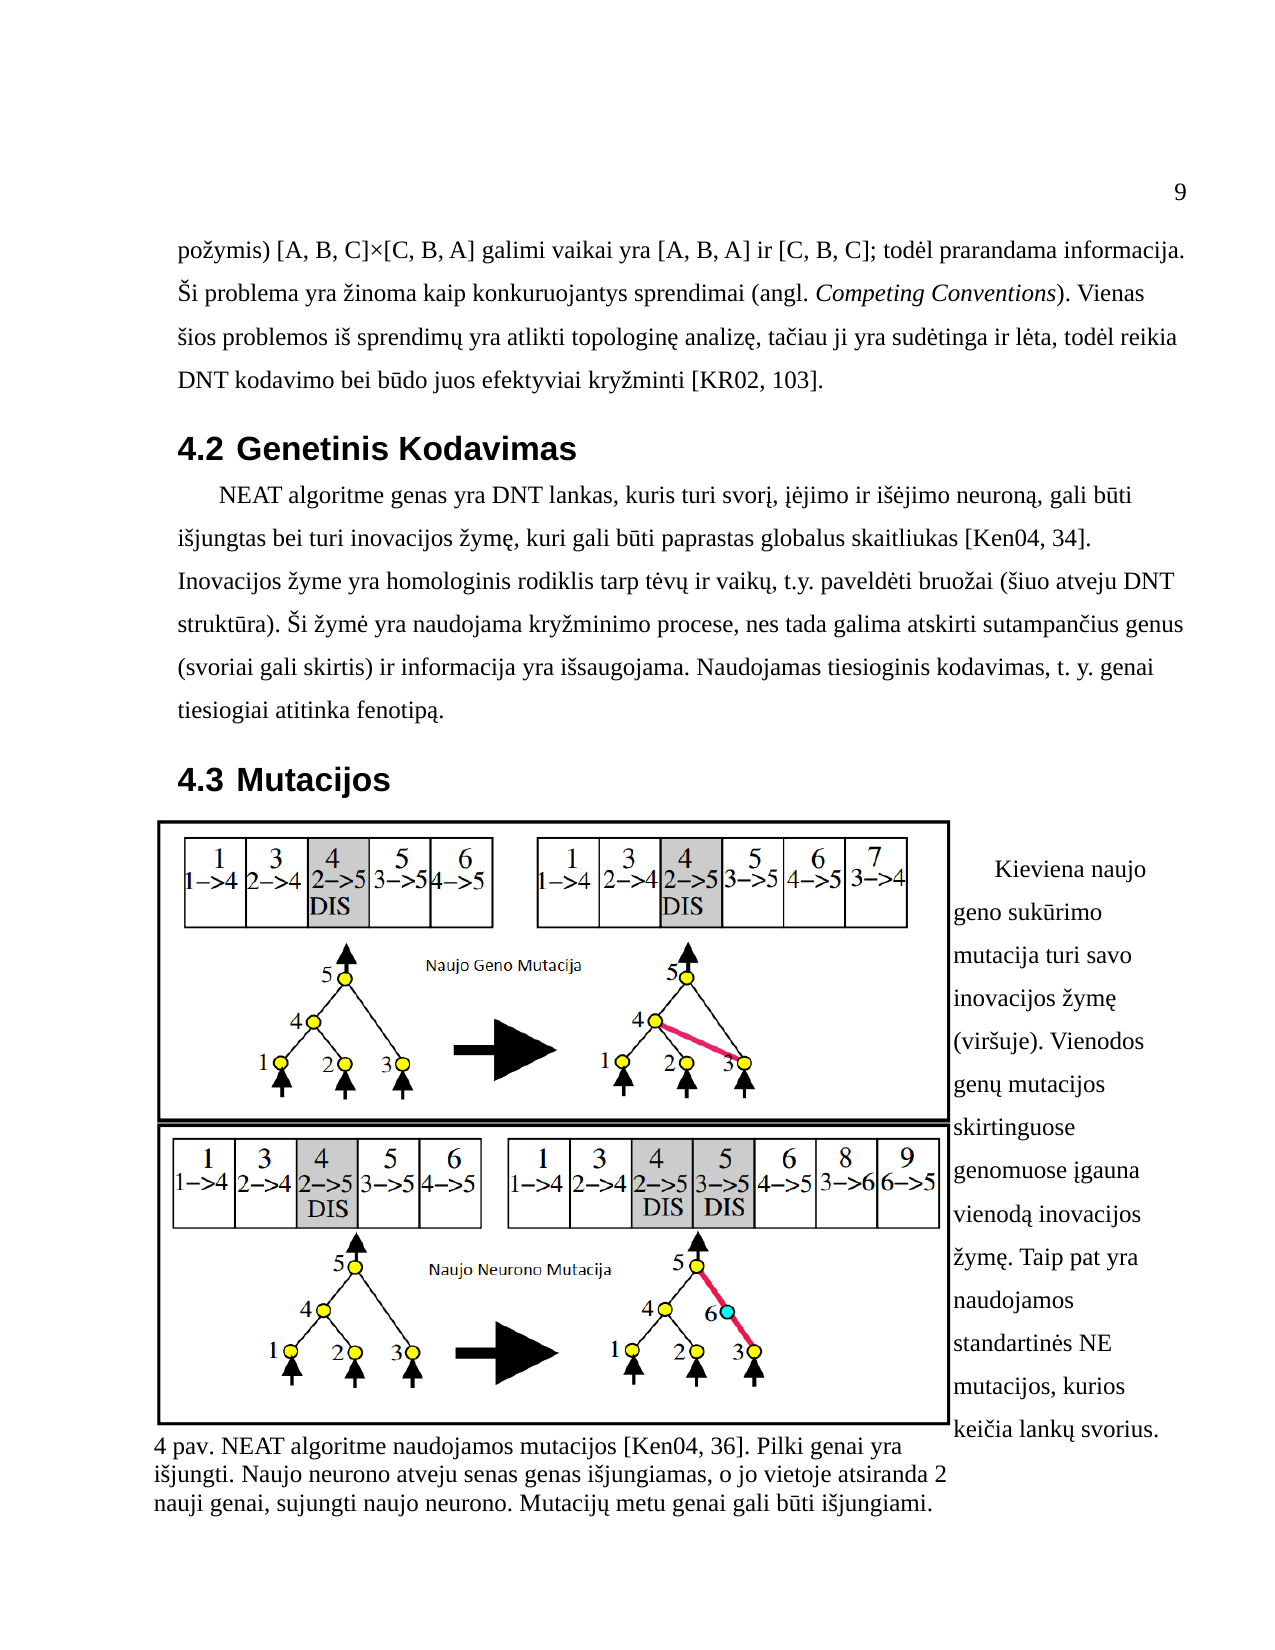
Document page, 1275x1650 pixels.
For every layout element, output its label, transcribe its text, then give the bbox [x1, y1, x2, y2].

subtitle Genetinis Kodavimas [177, 429, 1186, 467]
list 4 pav. NEAT algoritme naudojamos mutacijos [Ken04, 36]. Pilki genai yra išjungti. Naujo neurono atveju senas genas išjungiamas, o jo vietoje atsiranda 2 nauji genai, sujungti naujo neurono. Mutacijų metu genai gali būti išjungiami. [153, 1431, 953, 1517]
text Kieviena naujo geno sukūrimo mutacija turi savo inovacijos žymę (viršuje). Vienodos genų mutacijos skirtinguose genomuose įgauna vienodą inovacijos žymę. Taip pat yra naudojamos standartinės NE mutacijos, kurios keičia lankų svorius. [953, 854, 1186, 1443]
text NEAT algoritme genas yra DNT lankas, kuris turi svorį, įėjimo ir išėjimo neuroną, gali būti išjungtas bei turi inovacijos žymę, kuri gali būti paprastas globalus skaitliukas [Ken04, 34]. Inovacijos žyme yra homologinis rodiklis tarp tėvų ir vaikų, t.y. paveldėti bruožai (šiuo atveju DNT struktūra). Ši žymė yra naudojama kryžminimo procese, nes tada galima atskirti sutampančius genus (svoriai gali skirtis) ir informacija yra išsaugojama. Naudojamas tiesioginis kodavimas, t. y. genai tiesiogiai atitinka fenotipą. [177, 480, 1186, 724]
subtitle Mutacijos [177, 759, 1186, 798]
text požymis) [A, B, C]×[C, B, A] galimi vaikai yra [A, B, A] ir [C, B, C]; todėl prarandama informacija. Ši problema yra žinoma kaip konkuruojantys sprendimai (angl. Competing Conventions). Vienas šios problemos iš sprendimų yra atlikti topologinę analizę, tačiau ji yra sudėtinga ir lėta, todėl reikia DNT kodavimo bei būdo juos efektyviai kryžminti [KR02, 103]. [177, 235, 1186, 393]
picture [153, 817, 953, 1431]
